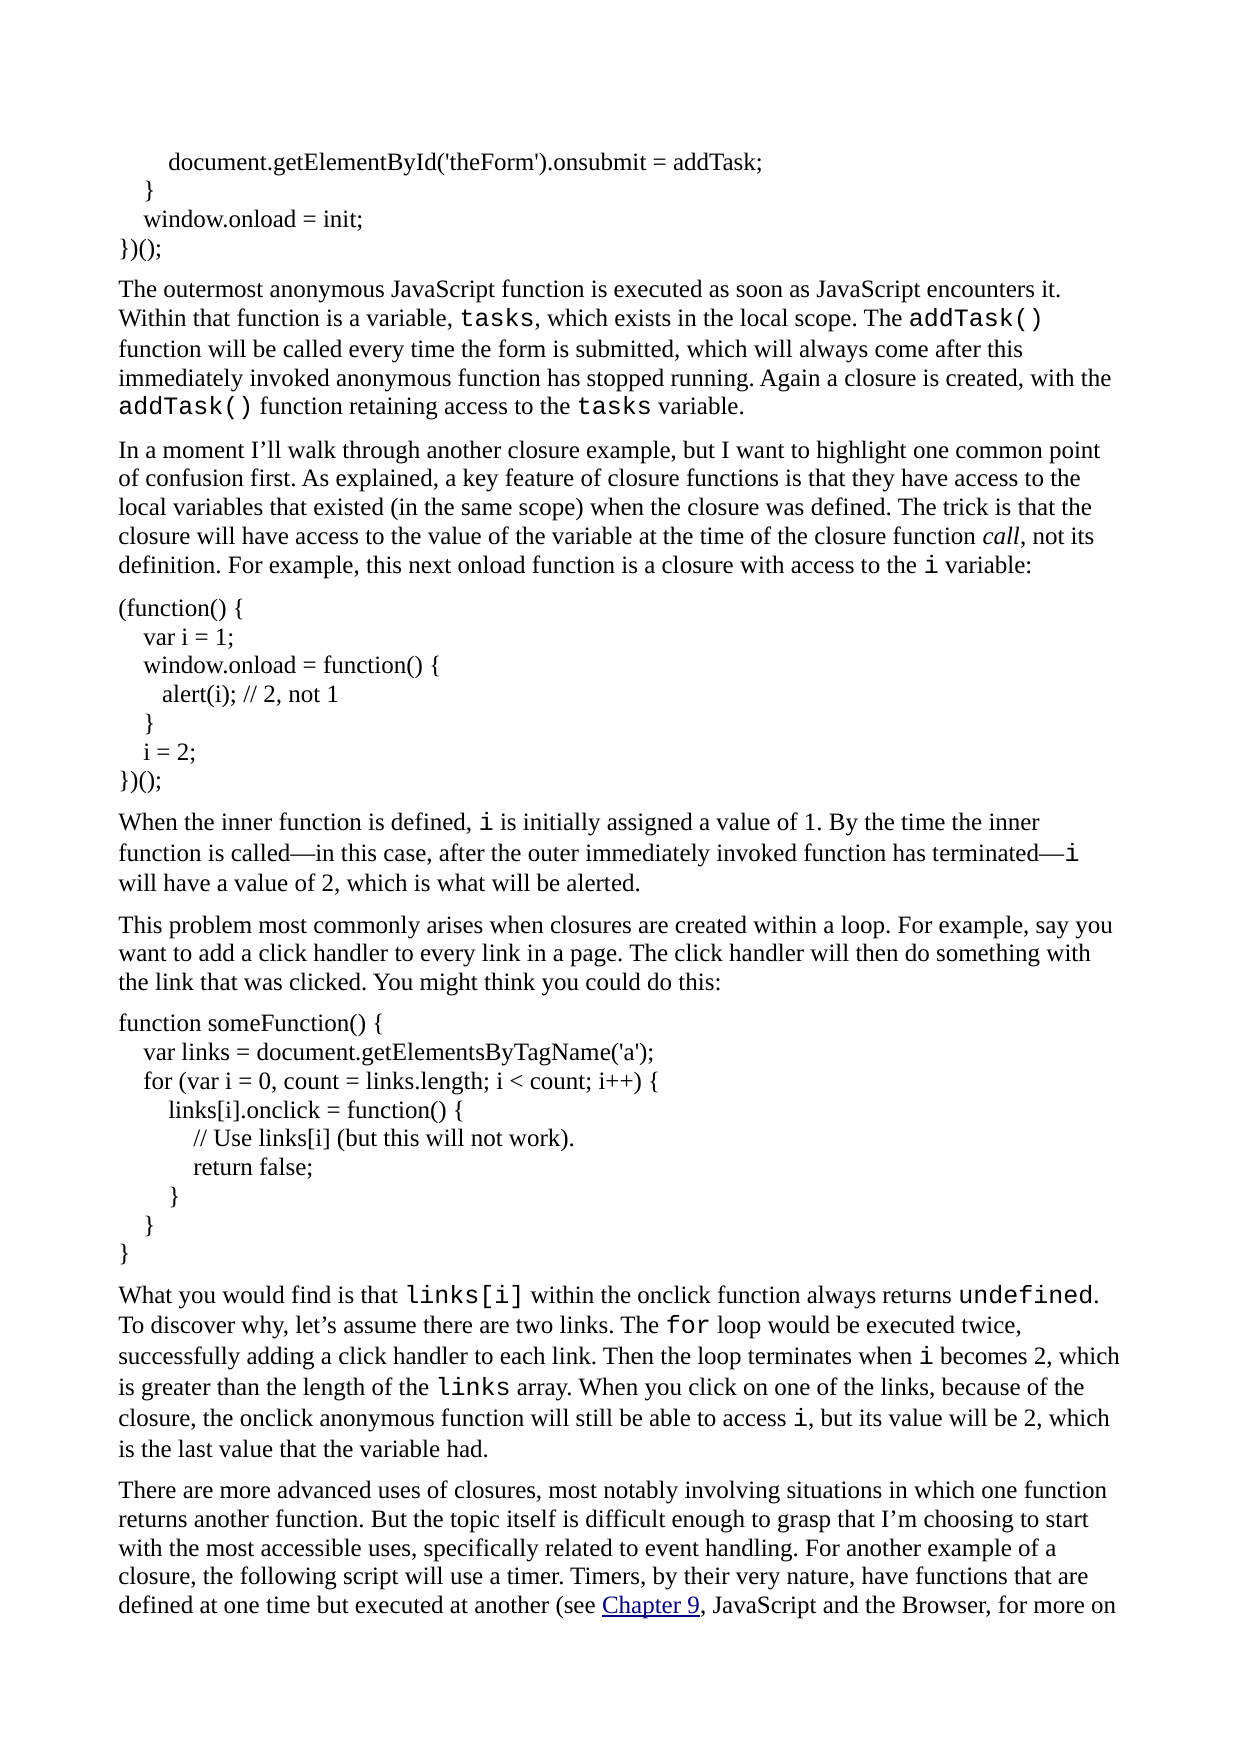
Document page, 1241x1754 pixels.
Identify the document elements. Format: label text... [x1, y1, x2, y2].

text There are more advanced uses of closures, most notably involving situations in which one function returns another function. But the topic itself is difficult enough to grasp that I’m choosing to start with the most accessible uses, specifically related to event handling. For another example of a closure, the following script will use a timer. Timers, by their very nature, have functions that are defined at one time but executed at another (see Chapter 9, JavaScript and the Browser, for more on [118, 1475, 1122, 1619]
text When the inner function is defined, i is initially assigned a value of 1. By the time the inner function is called—in this case, after the outer immediately invoked function has terminated—i will have a value of 2, which is what will be alerted. [118, 807, 1122, 897]
text (function() { var i = 1; window.onload = function() { alert(i); // 2, not 1 } i = 2; })(); [118, 593, 1122, 794]
text In a moment I’ll walk through another closure example, but I want to highlight one common point of confusion first. As explained, a key feature of closure functions is that they have access to the local variables that existed (in the same scope) when the closure was defined. The trick is that the closure will have access to the value of the variable at the time of the closure function call, not its definition. For example, this next onload function is a closure with access to the i variable: [118, 435, 1122, 581]
text The outermost anonymous JavaScript function is executed as soon as JavaScript encounters it. Within that function is a variable, tasks, which exists in the local scope. The addTask() function will be called every time the form is submitted, which will always come after this immediately invoked anonymous function has stopped running. Again a closure is created, with the addTask() function retaining access to the tasks variable. [118, 274, 1122, 422]
text What you would find is that links[i] within the onclick function always returns undefined. To discover why, let’s assume there are two links. The for loop would be executed twice, successfully adding a click handler to each link. Then the loop terminates when i becomes 2, which is greater than the length of the links array. When you click on one of the links, because of the closure, the onclick anonymous function will still be able to access i, but its value will be 2, which is the last value that the variable had. [118, 1280, 1122, 1463]
text function someFunction() { var links = document.getElementsByTagName('a'); for (var i = 0, count = links.length; i < count; i++) { links[i].onclick = function() { // Use links[i] (but this will not work). return false; } } } [118, 1008, 1122, 1267]
text document.getElementById('theForm').onsubmit = addTask; } window.onload = init; })(); [118, 118, 1122, 262]
text This problem most commonly arises when closures are created within a loop. For example, say you want to add a click handler to every link in a page. The click handler will then do something with the link that was clicked. You might think you could do this: [118, 910, 1122, 996]
